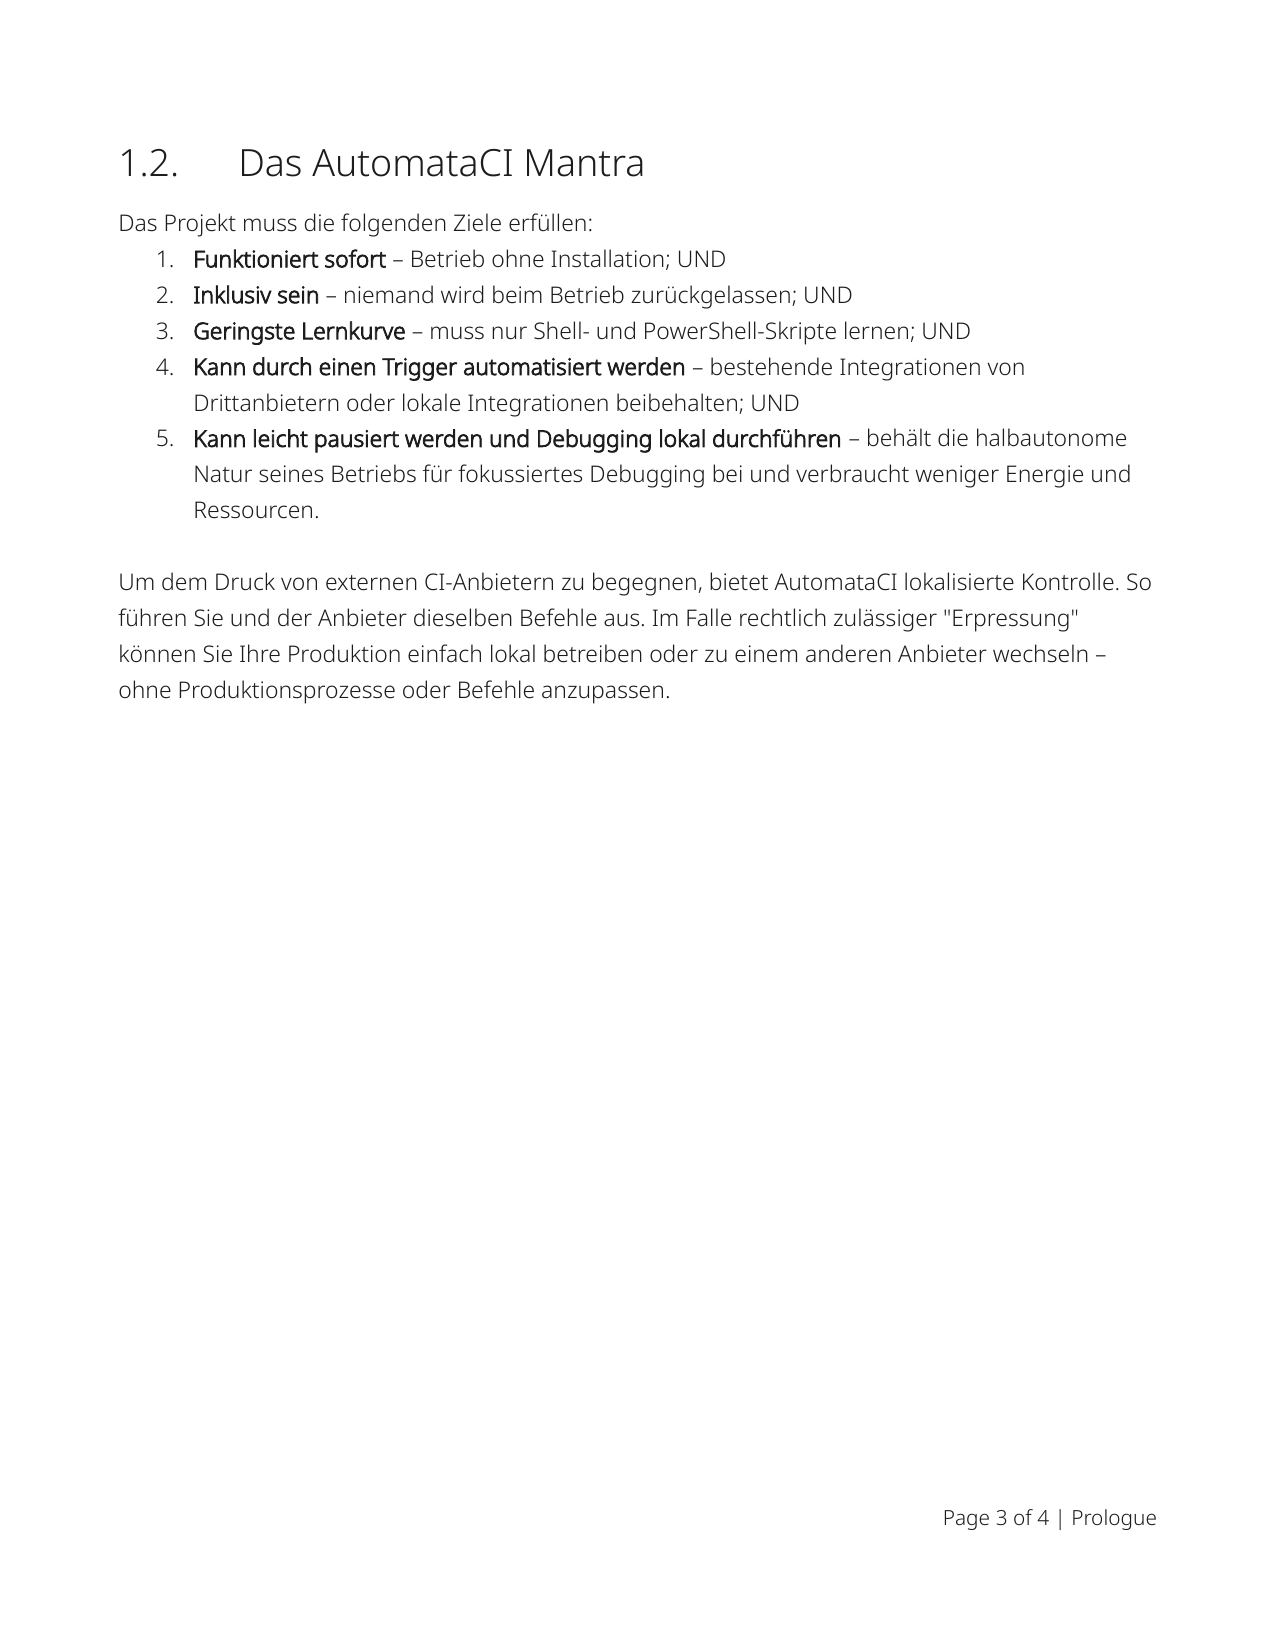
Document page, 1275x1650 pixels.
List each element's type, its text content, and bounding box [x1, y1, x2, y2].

text Um dem Druck von externen CI-Anbietern zu begegnen, bietet AutomataCI lokalisierte Kontrolle. So führen Sie und der Anbieter dieselben Befehle aus. Im Falle rechtlich zulässiger "Erpressung" können Sie Ihre Produktion einfach lokal betreiben oder zu einem anderen Anbieter wechseln – ohne Produktionsprozesse oder Befehle anzupassen. [118, 566, 1157, 705]
text Das Projekt muss die folgenden Ziele erfüllen: [118, 207, 1157, 238]
list Geringste Lernkurve – muss nur Shell- und PowerShell-Skripte lernen; UND [156, 314, 1157, 346]
list Funktioniert sofort – Betrieb ohne Installation; UND [156, 243, 1157, 274]
list Kann durch einen Trigger automatisiert werden – bestehende Integrationen von Drittanbietern oder lokale Integrationen beibehalten; UND [156, 351, 1157, 418]
subtitle Das AutomataCI Mantra [118, 136, 1157, 187]
list Kann leicht pausiert werden und Debugging lokal durchführen – behält die halbautonome Natur seines Betriebs für fokussiertes Debugging bei und verbraucht weniger Energie und Ressourcen. [156, 422, 1157, 526]
list Inklusiv sein – niemand wird beim Betrieb zurückgelassen; UND [156, 279, 1157, 310]
